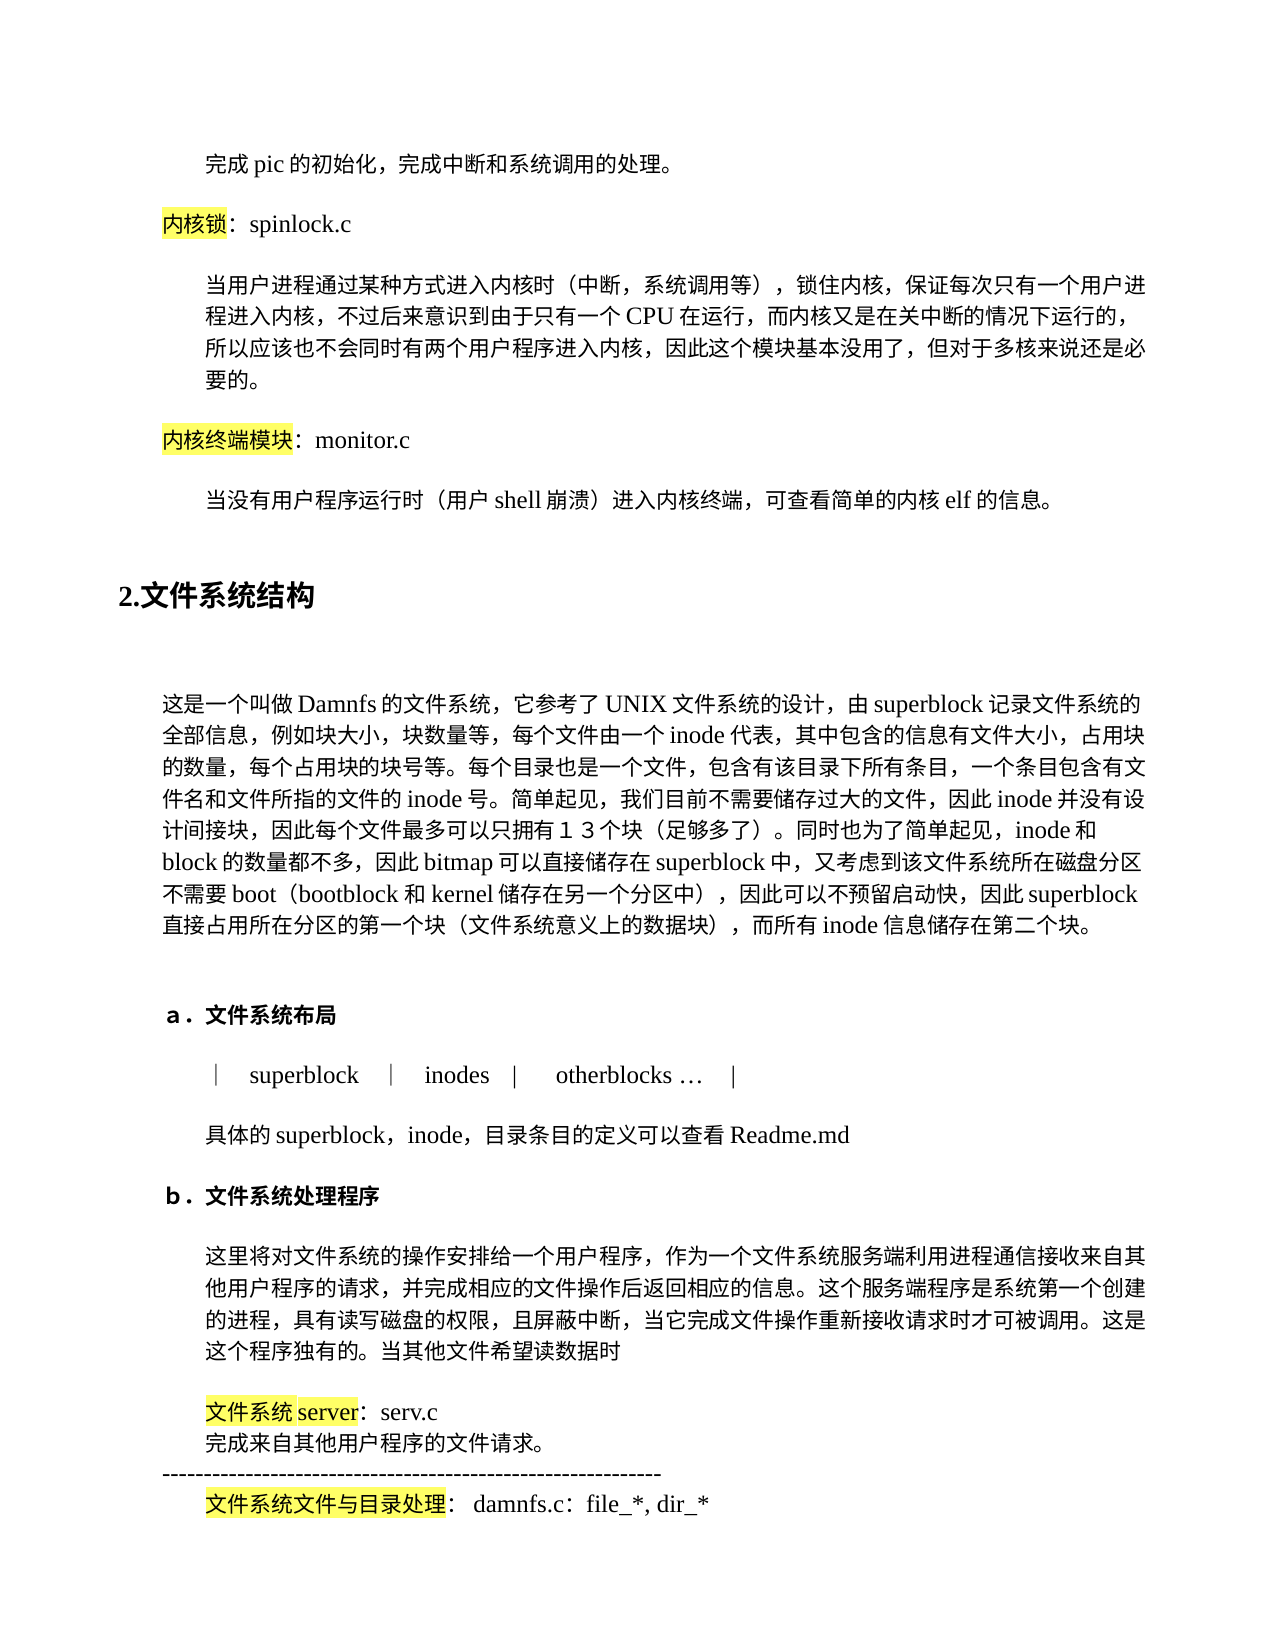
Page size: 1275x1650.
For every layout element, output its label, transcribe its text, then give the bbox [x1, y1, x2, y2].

text 当没有用户程序运行时（用户shell崩溃）进入内核终端，可查看简单的内核elf的信息。 [118, 483, 1157, 515]
text 内核锁：spinlock.c [118, 207, 1157, 239]
text ------------------------------------------------------------ [118, 1458, 1157, 1487]
text 内核终端模块：monitor.c [118, 423, 1157, 455]
text 完成来自其他用户程序的文件请求。 [118, 1426, 1157, 1458]
text 文件系统文件与目录处理： damnfs.c：file_*, dir_* [118, 1487, 1157, 1518]
text 这里将对文件系统的操作安排给一个用户程序，作为一个文件系统服务端利用进程通信接收来自其 他用户程序的请求，并完成相应的文件操作后返回相应的信息。这个服务端程序是系统第一个创建 的进程，具有读写磁盘的权限，且屏蔽中断，当它完成文件操作重新接收请求时才可被调用。这是 这个程序独有的。当其他文件希望读数据时 [118, 1239, 1157, 1366]
text 2.文件系统结构 [118, 573, 1157, 615]
text 文件系统server：serv.c [118, 1395, 1157, 1426]
text 当用户进程通过某种方式进入内核时（中断，系统调用等），锁住内核，保证每次只有一个用户进 程进入内核，不过后来意识到由于只有一个CPU在运行，而内核又是在关中断的情况下运行的， 所以应该也不会同时有两个用户程序进入内核，因此这个模块基本没用了，但对于多核来说还是必 要的。 [118, 268, 1157, 394]
text 这是一个叫做Damnfs的文件系统，它参考了UNIX文件系统的设计，由superblock记录文件系统的 全部信息，例如块大小，块数量等，每个文件由一个inode代表，其中包含的信息有文件大小，占用块 的数量，每个占用块的块号等。每个目录也是一个文件，包含有该目录下所有条目，一个条目包含有文 件名和文件所指的文件的inode号。简单起见，我们目前不需要储存过大的文件，因此inode并没有设 计间接块，因此每个文件最多可以只拥有１３个块（足够多了）。同时也为了简单起见，inode和 block的数量都不多，因此bitmap可以直接储存在superblock中，又考虑到该文件系统所在磁盘分区 不需要boot（bootblock 和 kernel储存在另一个分区中），因此可以不预留启动快，因此superblock 直接占用所在分区的第一个块（文件系统意义上的数据块），而所有inode信息储存在第二个块。 [118, 687, 1157, 940]
text ｜ superblock ｜ inodes | otherblocks … | [118, 1058, 1157, 1090]
text ｂ．文件系统处理程序 [118, 1179, 1157, 1211]
text 具体的superblock，inode，目录条目的定义可以查看Readme.md [118, 1118, 1157, 1150]
text 完成pic的初始化，完成中断和系统调用的处理。 [118, 147, 1157, 178]
text ａ．文件系统布局 [118, 998, 1157, 1029]
